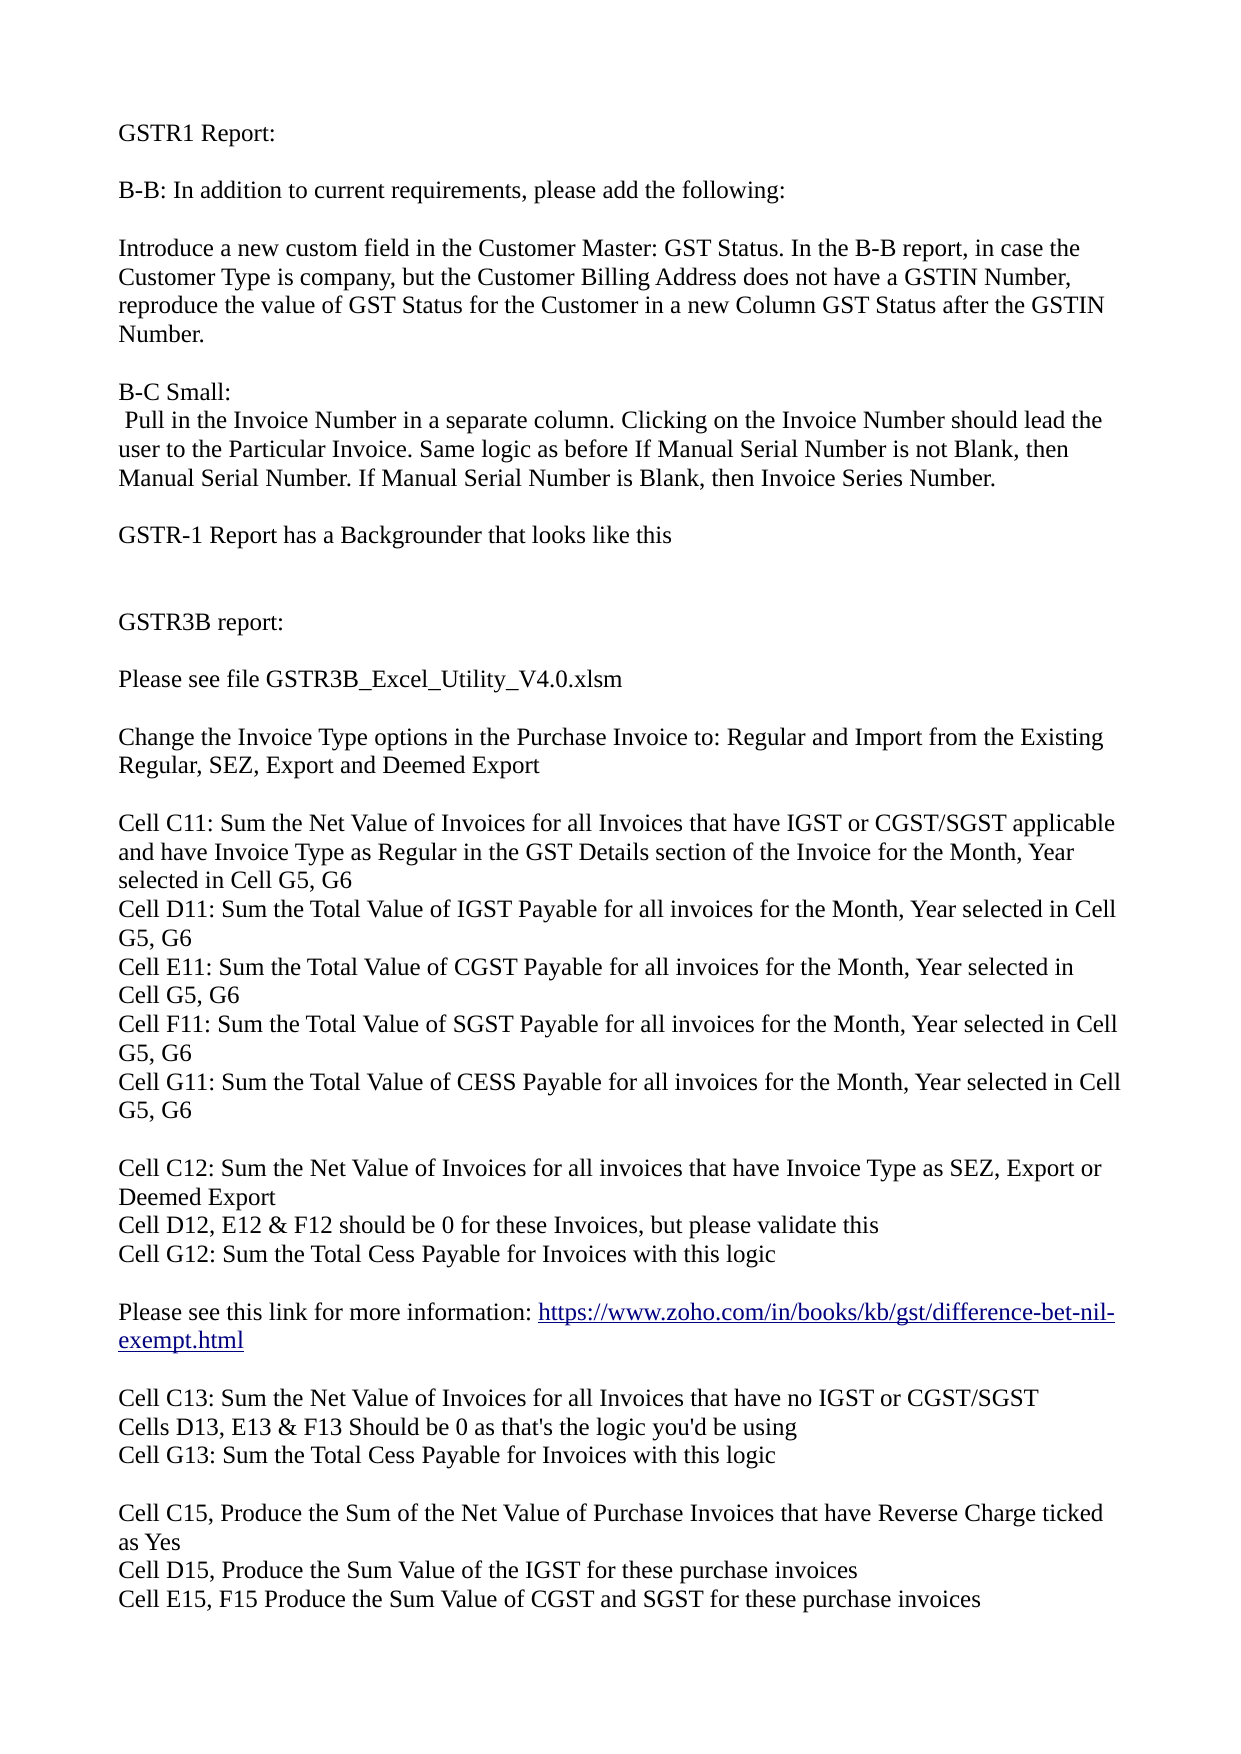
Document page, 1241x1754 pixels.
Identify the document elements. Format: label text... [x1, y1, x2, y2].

text GSTR1 Report: [118, 118, 1122, 147]
text GSTR-1 Report has a Backgrounder that looks like this [118, 521, 1122, 549]
text Cell C15, Produce the Sum of the Net Value of Purchase Invoices that have Reverse Charge ticked as Yes [118, 1498, 1122, 1556]
text Cell F11: Sum the Total Value of SGST Payable for all invoices for the Month, Year selected in Cell G5, G6 [118, 1009, 1122, 1067]
text Please see this link for more information: https://www.zoho.com/in/books/kb/gst/difference-bet-nil-exempt.html [118, 1297, 1122, 1354]
text Cell G13: Sum the Total Cess Payable for Invoices with this logic [118, 1441, 1122, 1469]
text B-B: In addition to current requirements, please add the following: [118, 176, 1122, 204]
text Cell G11: Sum the Total Value of CESS Payable for all invoices for the Month, Year selected in Cell G5, G6 [118, 1067, 1122, 1124]
text Change the Invoice Type options in the Purchase Invoice to: Regular and Import from the Existing Regular, SEZ, Export and Deemed Export [118, 722, 1122, 779]
text GSTR3B report: [118, 607, 1122, 636]
text Cell D12, E12 & F12 should be 0 for these Invoices, but please validate this [118, 1211, 1122, 1239]
text Cell E11: Sum the Total Value of CGST Payable for all invoices for the Month, Year selected in Cell G5, G6 [118, 952, 1122, 1009]
text Cell E15, F15 Produce the Sum Value of CGST and SGST for these purchase invoices [118, 1584, 1122, 1613]
text Cells D13, E13 & F13 Should be 0 as that's the logic you'd be using [118, 1412, 1122, 1441]
text Cell G12: Sum the Total Cess Payable for Invoices with this logic [118, 1239, 1122, 1268]
text Cell C13: Sum the Net Value of Invoices for all Invoices that have no IGST or CGST/SGST [118, 1383, 1122, 1412]
text Cell D11: Sum the Total Value of IGST Payable for all invoices for the Month, Year selected in Cell G5, G6 [118, 894, 1122, 952]
text Pull in the Invoice Number in a separate column. Clicking on the Invoice Number should lead the user to the Particular Invoice. Same logic as before If Manual Serial Number is not Blank, then Manual Serial Number. If Manual Serial Number is Blank, then Invoice Series Number. [118, 406, 1122, 492]
text Please see file GSTR3B_Excel_Utility_V4.0.xlsm [118, 664, 1122, 693]
text Cell C12: Sum the Net Value of Invoices for all invoices that have Invoice Type as SEZ, Export or Deemed Export [118, 1153, 1122, 1211]
text B-C Small: [118, 377, 1122, 406]
text Cell C11: Sum the Net Value of Invoices for all Invoices that have IGST or CGST/SGST applicable and have Invoice Type as Regular in the GST Details section of the Invoice for the Month, Year selected in Cell G5, G6 [118, 808, 1122, 894]
text Introduce a new custom field in the Customer Master: GST Status. In the B-B report, in case the Customer Type is company, but the Customer Billing Address does not have a GSTIN Number, reproduce the value of GST Status for the Customer in a new Column GST Status after the GSTIN Number. [118, 233, 1122, 348]
text Cell D15, Produce the Sum Value of the IGST for these purchase invoices [118, 1556, 1122, 1584]
